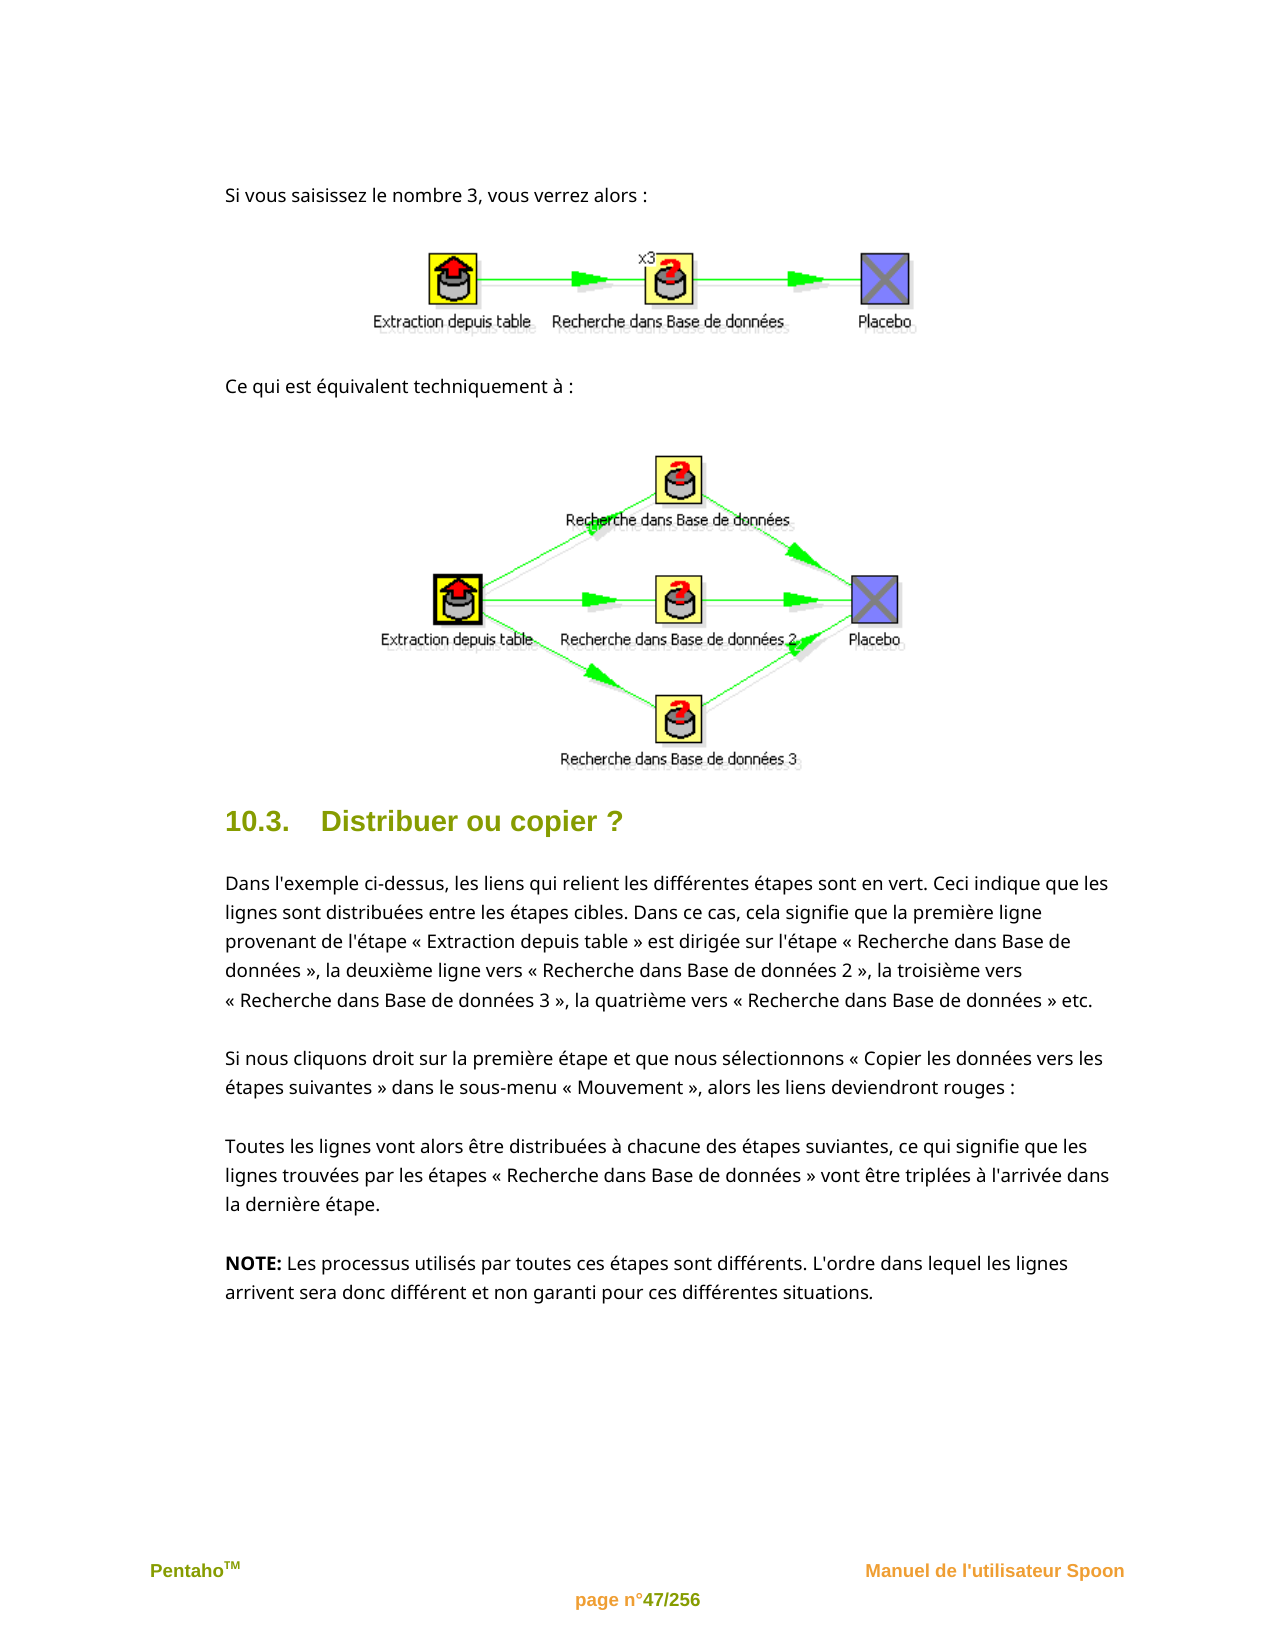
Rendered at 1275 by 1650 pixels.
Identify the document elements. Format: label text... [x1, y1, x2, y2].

picture [353, 241, 922, 340]
text Toutes les lignes vont alors être distribuées à chacune des étapes suviantes, ce qui signifie que les lignes trouvées par les étapes « Recherche dans Base de données » vont être triplées à l'arrivée dans la dernière étape. [225, 1130, 1125, 1218]
subtitle Distribuer ou copier ? [225, 429, 1125, 837]
text Si nous cliquons droit sur la première étape et que nous sélectionnons « Copier les données vers les étapes suivantes » dans le sous-menu « Mouvement », alors les liens deviendront rouges : [225, 1042, 1125, 1101]
text NOTE: Les processus utilisés par toutes ces étapes sont différents. L'ordre dans lequel les lignes arrivent sera donc différent et non garanti pour ces différentes situations. [225, 1247, 1125, 1305]
text Ce qui est équivalent techniquement à : [225, 238, 1125, 399]
text Dans l'exemple ci-dessus, les liens qui relient les différentes étapes sont en vert. Ceci indique que les lignes sont distribuées entre les étapes cibles. Dans ce cas, cela signifie que la première ligne provenant de l'étape « Extraction depuis table » est dirigée sur l'étape « Recherche dans Base de données », la deuxième ligne vers « Recherche dans Base de données 2 », la troisième vers « Recherche dans Base de données 3 », la quatrième vers « Recherche dans Base de données » etc. [225, 867, 1125, 1013]
text Si vous saisissez le nombre 3, vous verrez alors : [225, 179, 1125, 209]
picture [367, 446, 908, 779]
